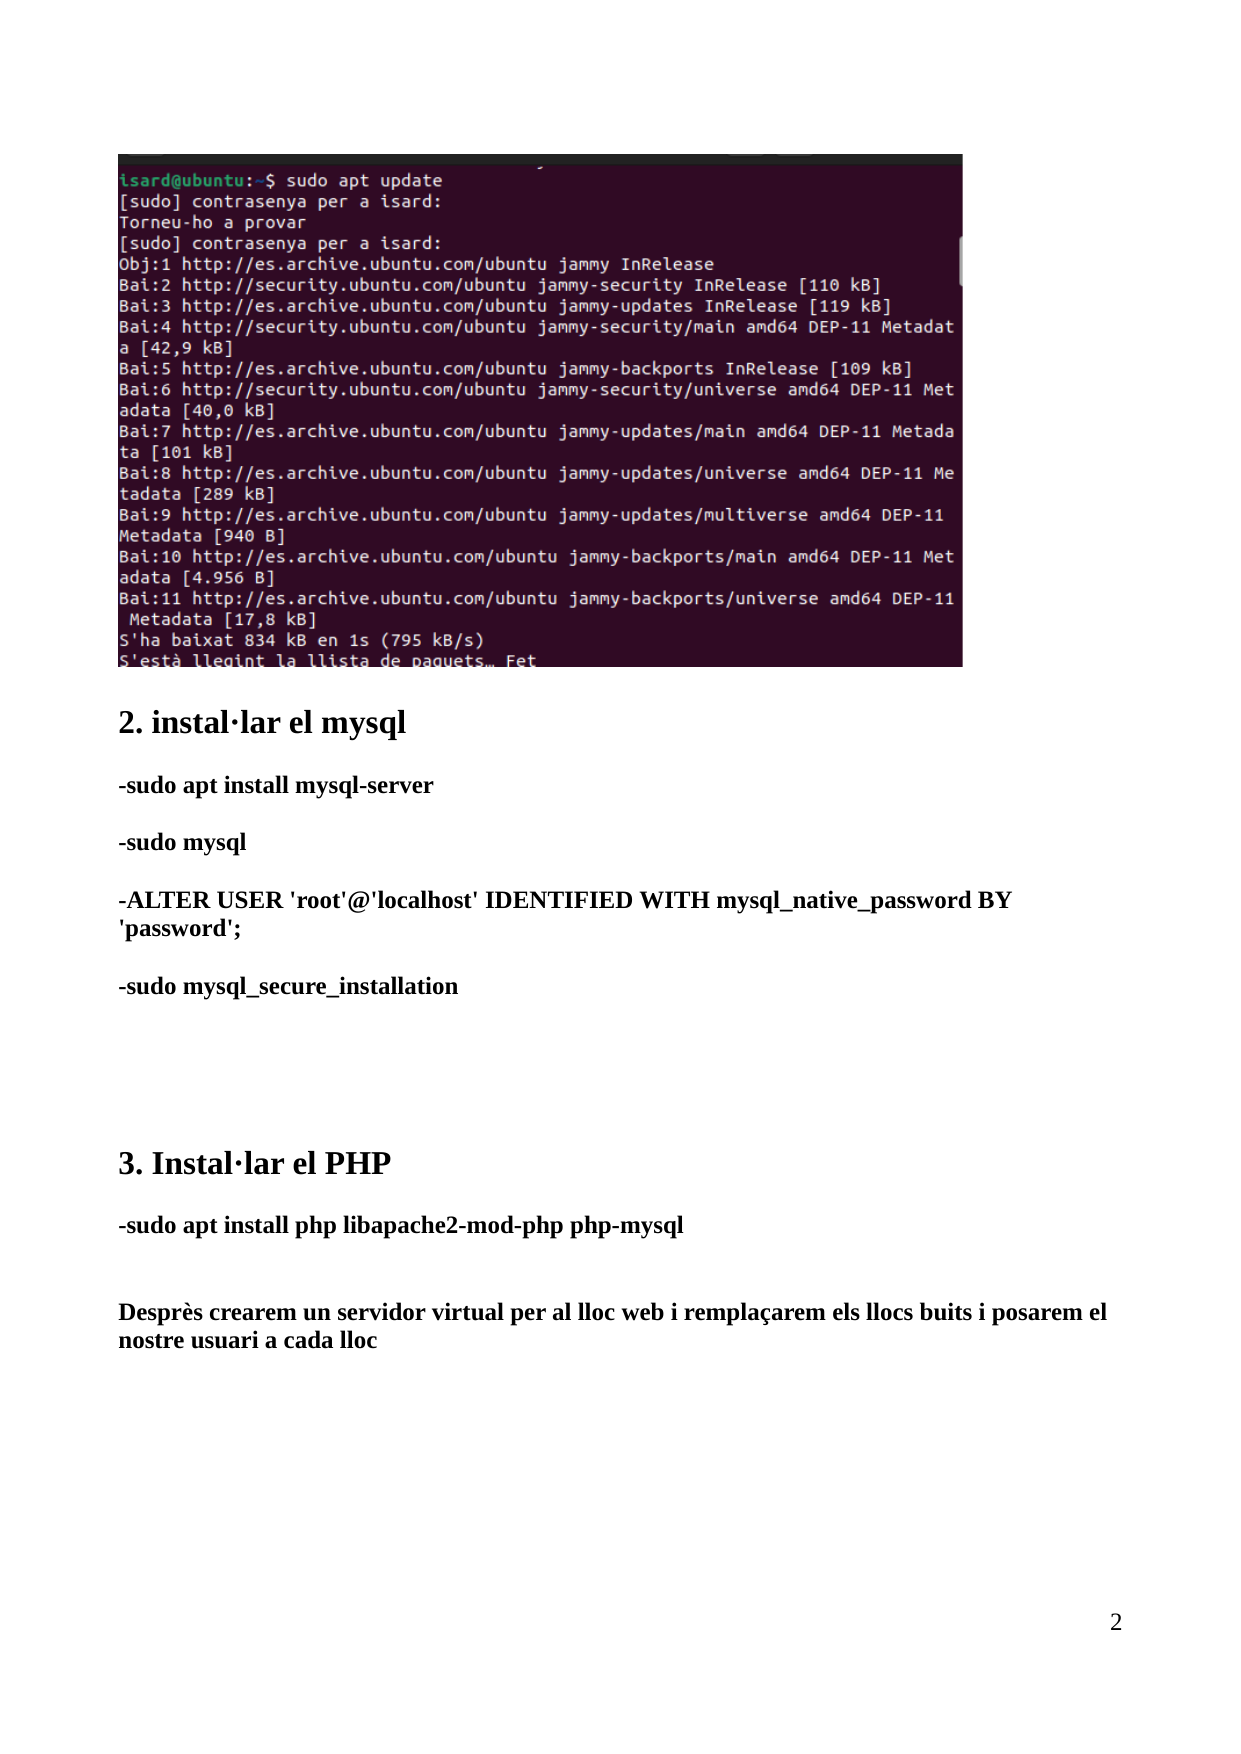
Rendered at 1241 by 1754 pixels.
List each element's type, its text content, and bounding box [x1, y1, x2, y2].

text -sudo mysql_secure_installation [118, 971, 1122, 1000]
text -ALTER USER 'root'@'localhost' IDENTIFIED WITH mysql_native_password BY 'password'; [118, 885, 1122, 942]
text 2. instal·lar el mysql [118, 703, 1122, 741]
text -sudo apt install mysql-server [118, 770, 1122, 798]
text Desprès crearem un servidor virtual per al lloc web i remplaçarem els llocs buits i posarem el nostre usuari a cada lloc [118, 1297, 1122, 1354]
text -sudo mysql [118, 827, 1122, 856]
text 3. Instal·lar el PHP [118, 1143, 1122, 1182]
picture [118, 154, 963, 667]
text -sudo apt install php libapache2-mod-php php-mysql [118, 1211, 1122, 1239]
